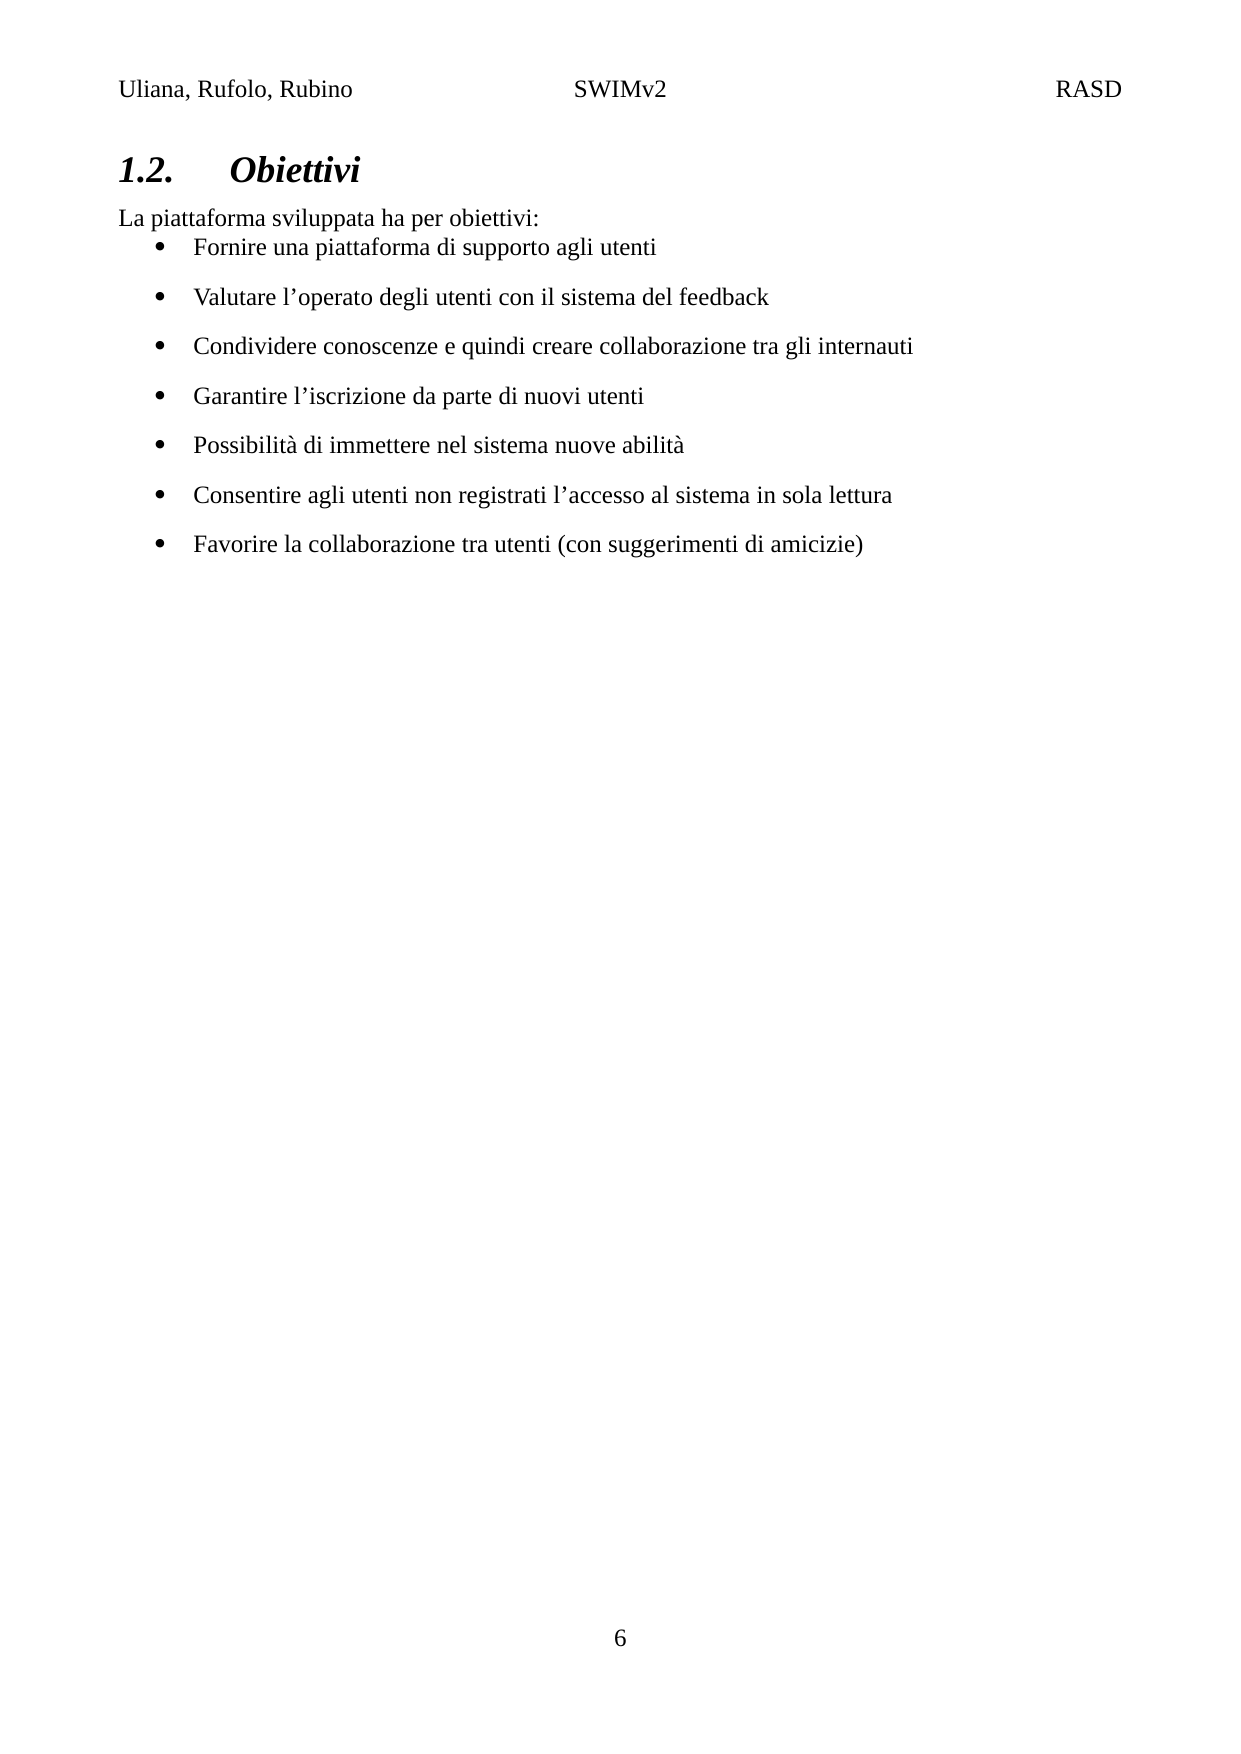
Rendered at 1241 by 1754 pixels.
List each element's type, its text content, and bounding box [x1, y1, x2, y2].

subtitle Obiettivi [118, 148, 1122, 191]
text La piattaforma sviluppata ha per obiettivi: [118, 203, 1122, 232]
list Garantire l’iscrizione da parte di nuovi utenti [156, 381, 1122, 409]
list Fornire una piattaforma di supporto agli utenti [156, 232, 1122, 261]
list Consentire agli utenti non registrati l’accesso al sistema in sola lettura [156, 480, 1122, 509]
list Possibilità di immettere nel sistema nuove abilità [156, 430, 1122, 459]
list Valutare l’operato degli utenti con il sistema del feedback [156, 282, 1122, 310]
list Favorire la collaborazione tra utenti (con suggerimenti di amicizie) [156, 529, 1122, 558]
list Condividere conoscenze e quindi creare collaborazione tra gli internauti [156, 331, 1122, 360]
